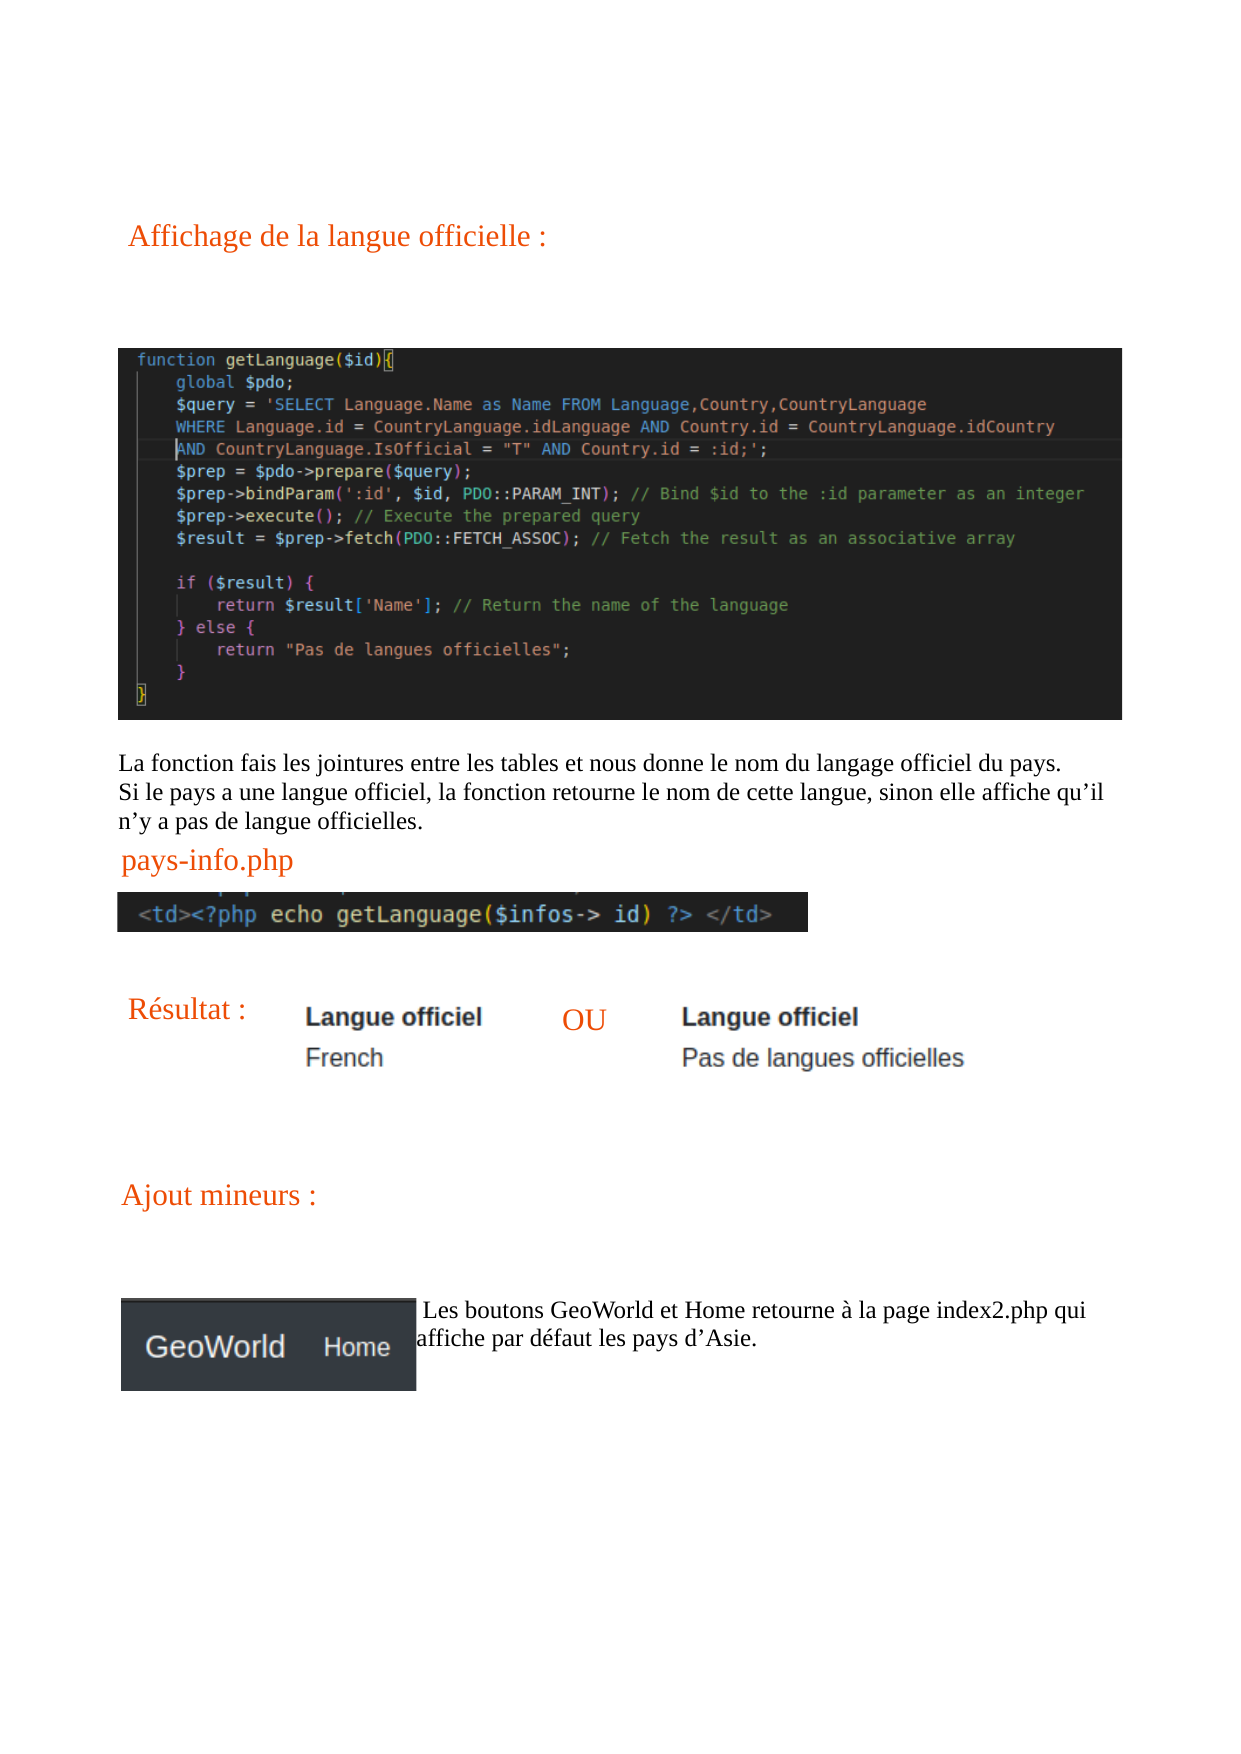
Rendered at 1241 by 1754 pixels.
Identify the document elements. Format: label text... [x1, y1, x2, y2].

picture [121, 1298, 417, 1391]
picture [277, 990, 539, 1117]
text Si le pays a une langue officiel, la fonction retourne le nom de cette langue, sinon elle affiche qu’il n’y a pas de langue officielles. [118, 777, 1122, 835]
text La fonction fais les jointures entre les tables et nous donne le nom du langage officiel du pays. [118, 748, 1122, 777]
picture [117, 892, 808, 932]
picture [662, 990, 1010, 1111]
picture [118, 348, 1123, 720]
text Les boutons GeoWorld et Home retourne à la page index2.php qui affiche par défaut les pays d’Asie. [118, 1295, 1122, 1352]
